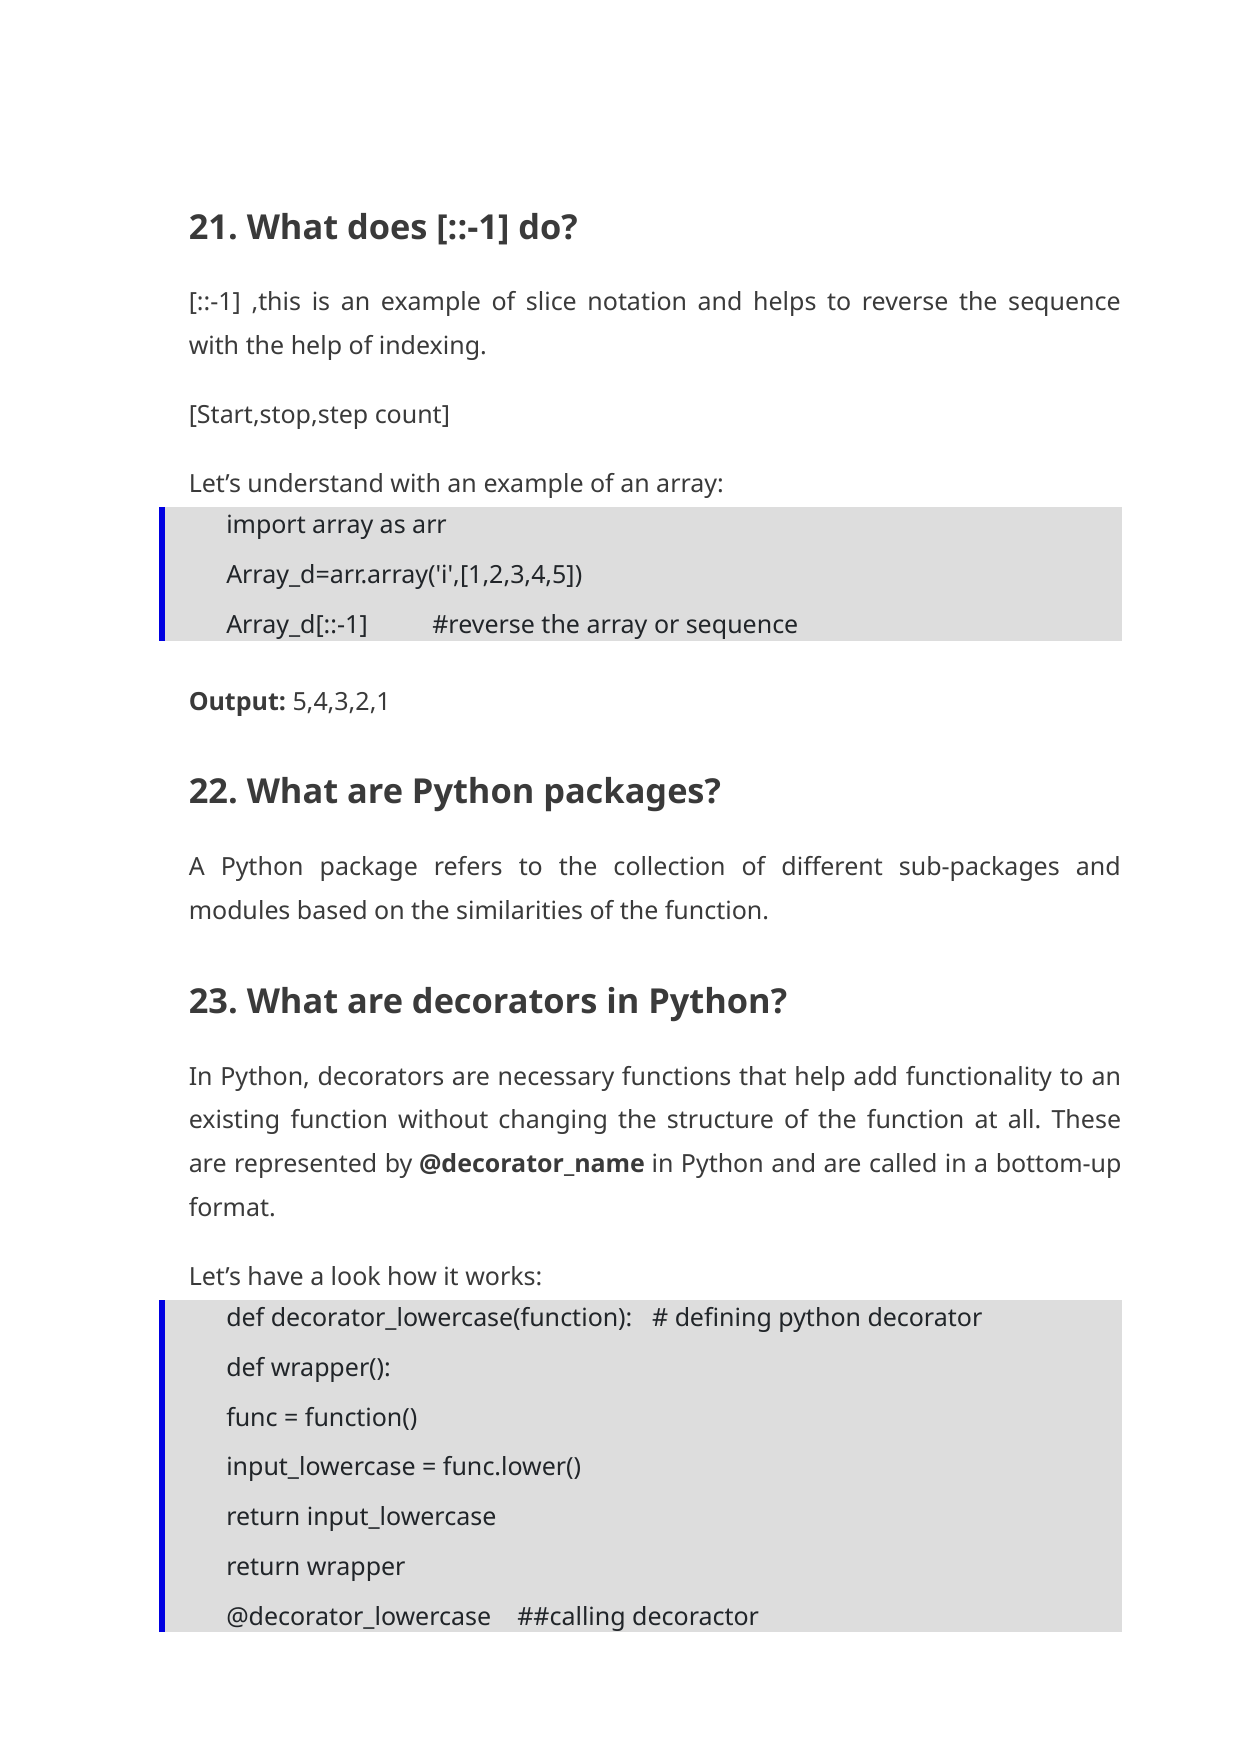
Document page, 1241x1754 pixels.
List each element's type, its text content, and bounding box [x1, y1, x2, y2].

list [::-1] ,this is an example of slice notation and helps to reverse the sequence with the help of indexing. [159, 274, 1122, 362]
list Array_d=arr.array('i',[1,2,3,4,5]) [165, 557, 1122, 591]
list def decorator_lowercase(function): # defining python decorator [165, 1300, 1122, 1334]
list @decorator_lowercase ##calling decoractor [165, 1598, 1122, 1632]
list [Start,stop,step count] [159, 387, 1122, 431]
list return wrapper [165, 1548, 1122, 1582]
subtitle 23. What are decorators in Python? [118, 973, 1122, 1023]
subtitle 21. What does [::-1] do? [118, 199, 1122, 249]
list input_lowercase = func.lower() [165, 1449, 1122, 1483]
list def wrapper(): [165, 1350, 1122, 1384]
list func = function() [165, 1399, 1122, 1433]
list Let’s have a look how it works: [159, 1248, 1122, 1292]
list A Python package refers to the collection of different sub-packages and modules based on the similarities of the function. [159, 839, 1122, 927]
list import array as arr [165, 507, 1122, 541]
subtitle 22. What are Python packages? [118, 764, 1122, 814]
list return input_lowercase [165, 1499, 1122, 1533]
list Array_d[::-1] #reverse the array or sequence [165, 607, 1122, 641]
list Let’s understand with an example of an array: [159, 456, 1122, 499]
list Output: 5,4,3,2,1 [159, 673, 1122, 717]
list In Python, decorators are necessary functions that help add functionality to an existing function without changing the structure of the function at all. These are represented by @decorator_name in Python and are called in a bottom-up format. [159, 1048, 1122, 1223]
